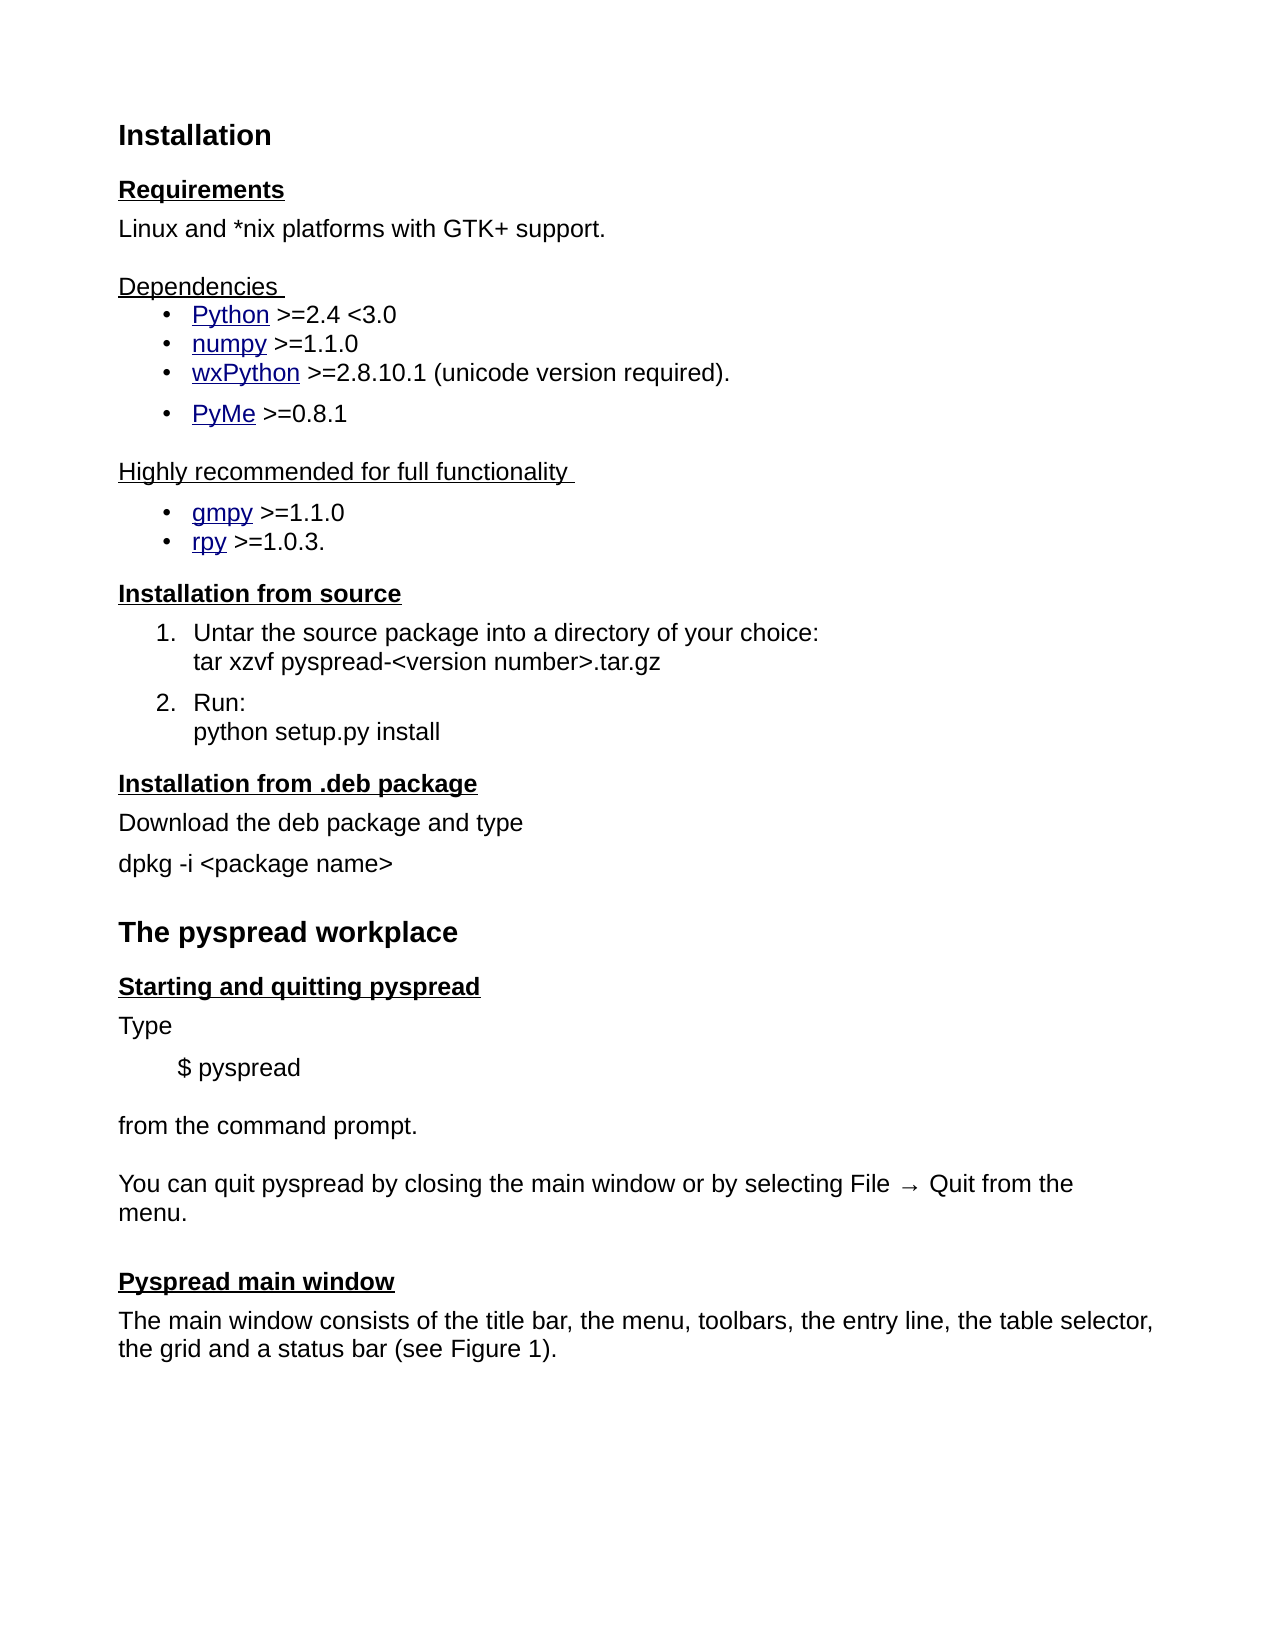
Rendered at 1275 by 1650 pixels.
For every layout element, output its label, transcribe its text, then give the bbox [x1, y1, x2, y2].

subtitle The pyspread workplace [118, 915, 1157, 949]
subtitle Pyspread main window [118, 1266, 1157, 1295]
text Highly recommended for full functionality [118, 457, 1157, 486]
subtitle Installation from source [118, 579, 1157, 608]
list numpy >=1.1.0 [162, 329, 1157, 358]
list Untar the source package into a directory of your choice: tar xzvf pyspread-<version number>.tar.gz [156, 618, 1157, 676]
text from the command prompt. [118, 1111, 1098, 1139]
text $ pyspread [177, 1052, 1098, 1081]
list PyMe >=0.8.1 [162, 399, 1157, 428]
list wxPython >=2.8.10.1 (unicode version required). [162, 358, 1157, 387]
subtitle Requirements [118, 175, 1157, 203]
subtitle Installation from .deb package [118, 769, 1157, 797]
text Type [118, 1011, 1157, 1040]
text Download the deb package and type [118, 808, 1157, 837]
list Run: python setup.py install [156, 688, 1157, 746]
text Linux and *nix platforms with GTK+ support. Dependencies [118, 214, 1157, 300]
text You can quit pyspread by closing the main window or by selecting File → Quit from the menu. [118, 1169, 1098, 1226]
subtitle Starting and quitting pyspread [118, 972, 1157, 1001]
list gmpy >=1.1.0 [162, 498, 1157, 527]
text dpkg -i <package name> [118, 849, 1157, 878]
text The main window consists of the title bar, the menu, toolbars, the entry line, the table selector, the grid and a status bar (see Figure 1). [118, 1306, 1157, 1363]
list Python >=2.4 <3.0 [162, 300, 1157, 329]
list rpy >=1.0.3. [162, 527, 1157, 556]
subtitle Installation [118, 118, 1157, 152]
